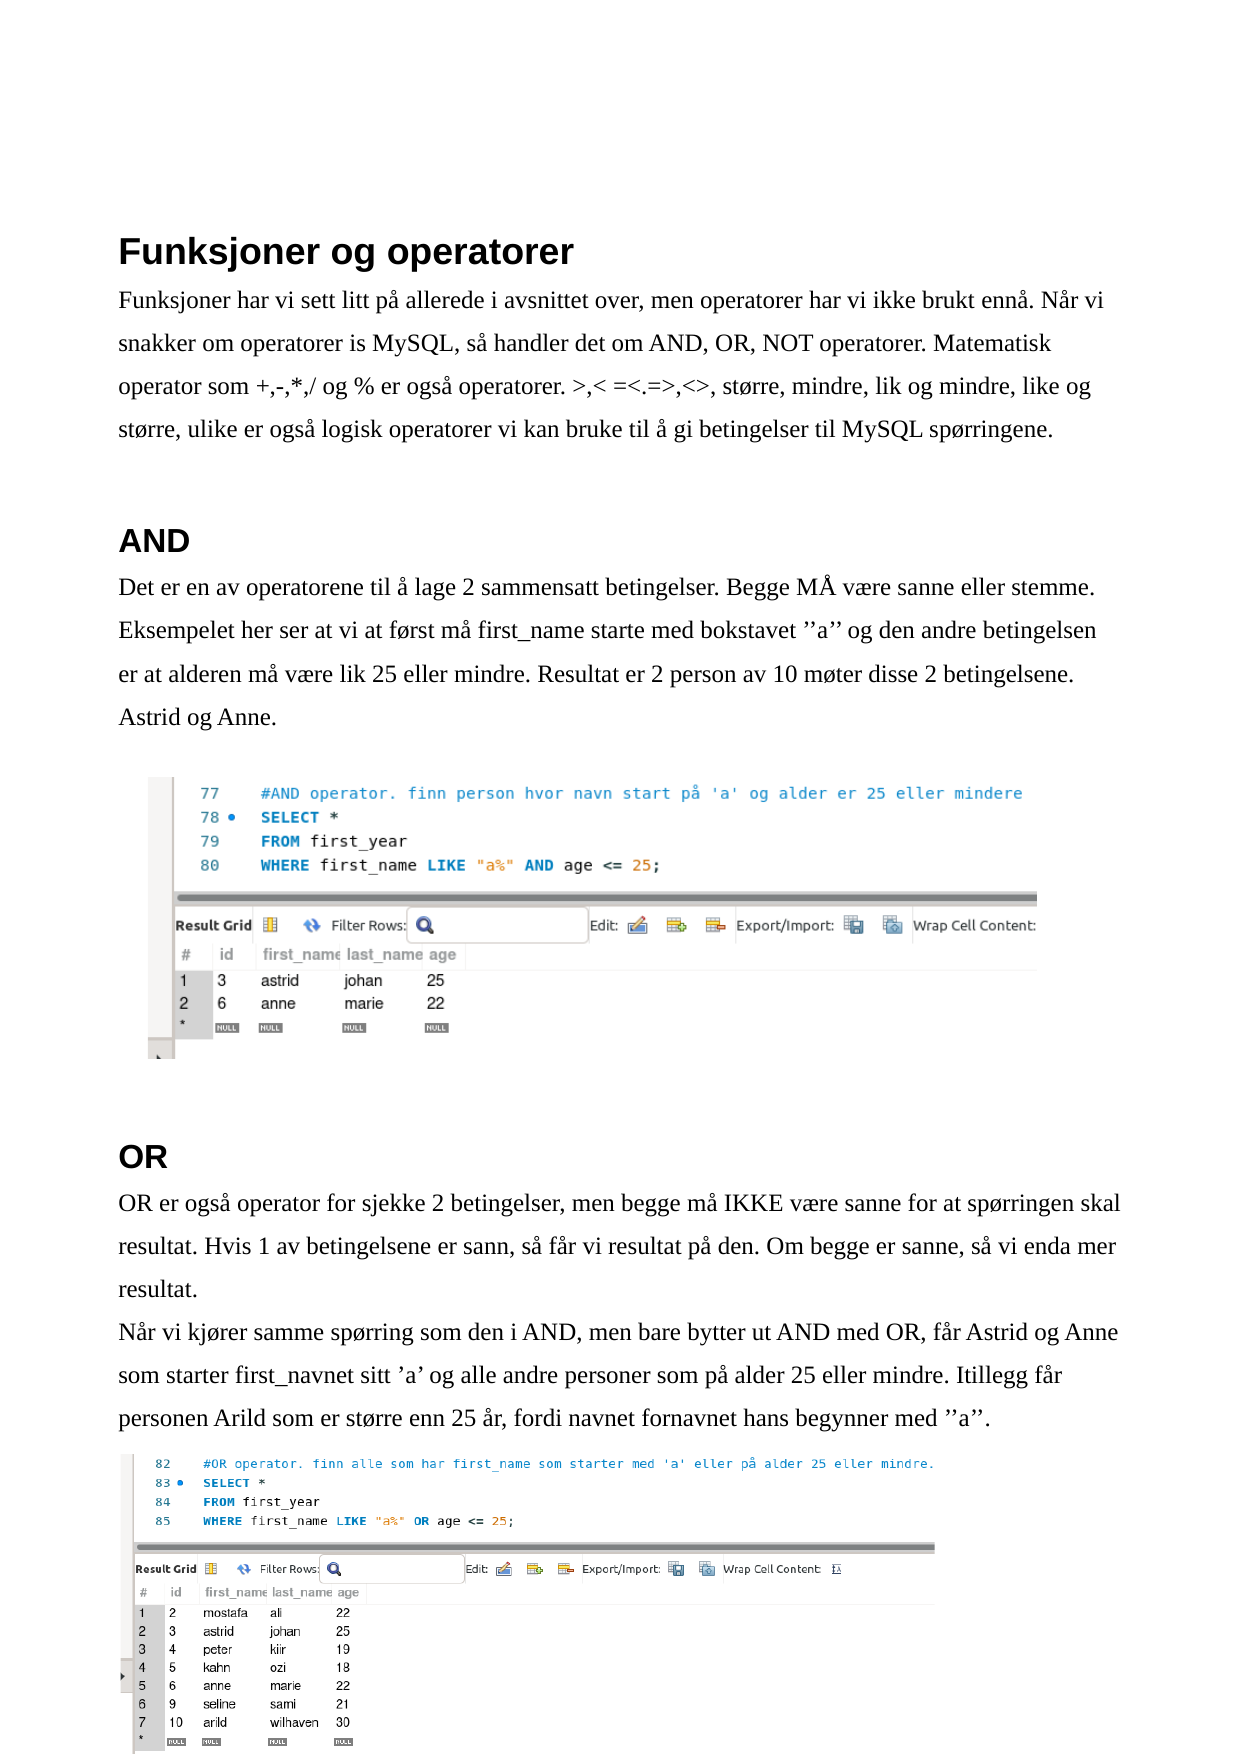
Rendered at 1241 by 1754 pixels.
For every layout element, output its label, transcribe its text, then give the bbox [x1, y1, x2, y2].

text Når vi kjører samme spørring som den i AND, men bare bytter ut AND med OR, får Astrid og Anne som starter first_navnet sitt ’a’ og alle andre personer som på alder 25 eller mindre. Itillegg får personen Arild som er større enn 25 år, fordi navnet fornavnet hans begynner med ’’a’’. [118, 1317, 1122, 1432]
picture [147, 777, 1037, 1059]
picture [120, 1454, 935, 1754]
subtitle AND [118, 521, 1122, 560]
text Funksjoner har vi sett litt på allerede i avsnittet over, men operatorer har vi ikke brukt ennå. Når vi snakker om operatorer is MySQL, så handler det om AND, OR, NOT operatorer. Matematisk operator som +,-,*,/ og % er også operatorer. >,< =<.=>,<>, større, mindre, lik og mindre, like og større, ulike er også logisk operatorer vi kan bruke til å gi betingelser til MySQL spørringene. [118, 285, 1122, 443]
subtitle OR [118, 1137, 1122, 1175]
text OR er også operator for sjekke 2 betingelser, men begge må IKKE være sanne for at spørringen skal resultat. Hvis 1 av betingelsene er sann, så får vi resultat på den. Om begge er sanne, så vi enda mer resultat. [118, 1188, 1122, 1303]
text Det er en av operatorene til å lage 2 sammensatt betingelser. Begge MÅ være sanne eller stemme. Eksempelet her ser at vi at først må first_name starte med bokstavet ’’a’’ og den andre betingelsen er at alderen må være lik 25 eller mindre. Resultat er 2 person av 10 møter disse 2 betingelsene. Astrid og Anne. [118, 572, 1122, 731]
subtitle Funksjoner og operatorer [118, 229, 1122, 272]
